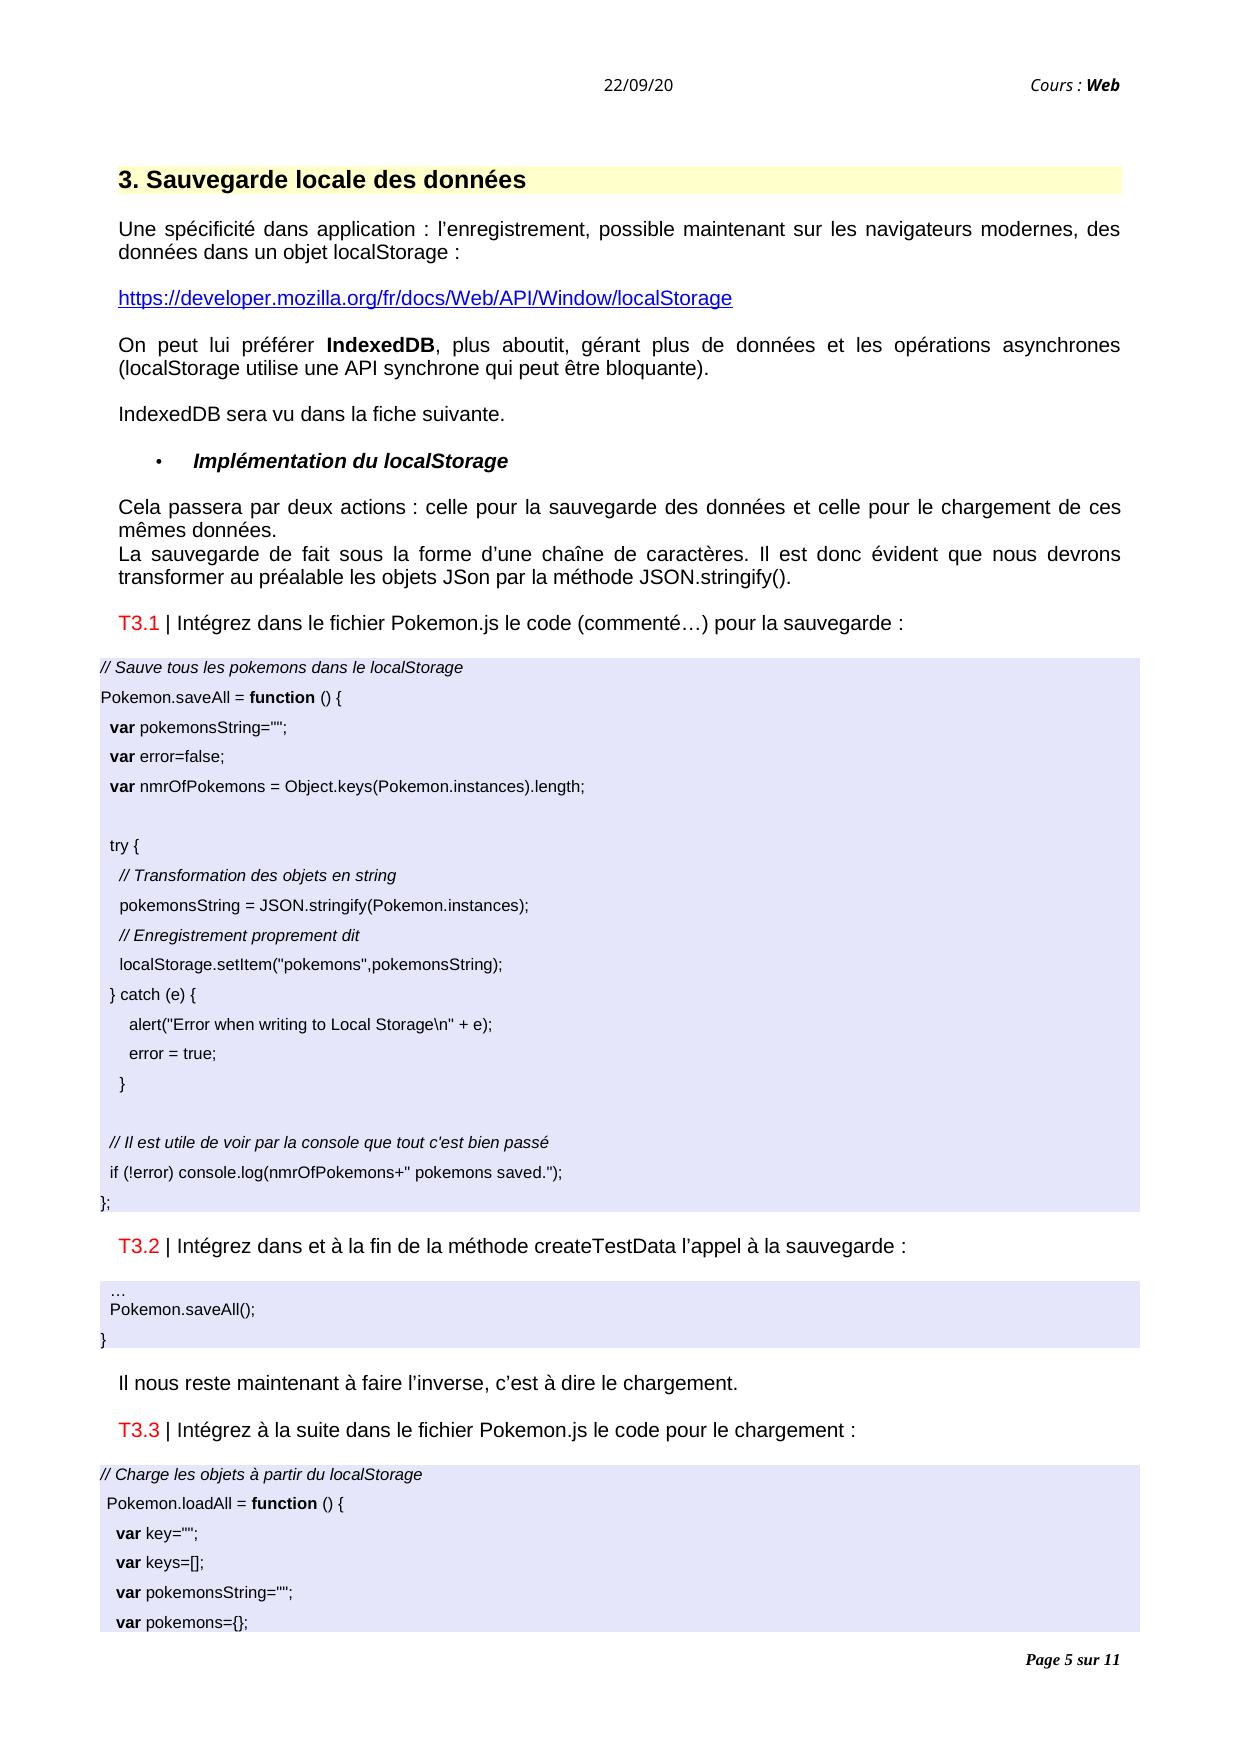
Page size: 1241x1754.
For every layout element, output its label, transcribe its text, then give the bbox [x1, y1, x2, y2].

text var keys=[]; [100, 1543, 1140, 1572]
text T3.1 | Intégrez dans le fichier Pokemon.js le code (commenté…) pour la sauvegarde : [118, 612, 1122, 635]
text try { [100, 826, 1140, 855]
text var nmrOfPokemons = Object.keys(Pokemon.instances).length; [100, 766, 1140, 796]
text localStorage.setItem("pokemons",pokemonsString); [100, 944, 1140, 974]
text Cela passera par deux actions : celle pour la sauvegarde des données et celle pour le chargement de ces mêmes données. [118, 496, 1122, 542]
text alert("Error when writing to Local Storage\n" + e); [100, 1004, 1140, 1033]
text Pokemon.loadAll = function () { [100, 1483, 1140, 1513]
text }; [100, 1182, 1140, 1212]
text var key=""; [100, 1513, 1140, 1543]
text pokemonsString = JSON.stringify(Pokemon.instances); [100, 885, 1140, 915]
text // Sauve tous les pokemons dans le localStorage [100, 658, 1140, 677]
text T3.2 | Intégrez dans et à la fin de la méthode createTestData l’appel à la sauvegarde : [118, 1235, 1122, 1258]
list Implémentation du localStorage [156, 449, 1122, 473]
text // Charge les objets à partir du localStorage [100, 1465, 1140, 1483]
text } catch (e) { [100, 974, 1140, 1004]
text error = true; [100, 1033, 1140, 1063]
text Pokemon.saveAll = function () { [100, 677, 1140, 707]
text var pokemonsString=""; [100, 1572, 1140, 1602]
text https://developer.mozilla.org/fr/docs/Web/API/Window/localStorage [118, 287, 1122, 310]
text IndexedDB sera vu dans la fiche suivante. [118, 403, 1122, 426]
text // Transformation des objets en string [100, 855, 1140, 885]
text var pokemonsString=""; [100, 707, 1140, 737]
text if (!error) console.log(nmrOfPokemons+" pokemons saved."); [100, 1152, 1140, 1182]
text T3.3 | Intégrez à la suite dans le fichier Pokemon.js le code pour le chargement : [118, 1418, 1122, 1441]
text On peut lui préférer IndexedDB, plus aboutit, gérant plus de données et les opérations asynchrones (localStorage utilise une API synchrone qui peut être bloquante). [118, 333, 1122, 380]
text } [100, 1063, 1140, 1093]
text // Enregistrement proprement dit [100, 915, 1140, 944]
text La sauvegarde de fait sous la forme d’une chaîne de caractères. Il est donc évident que nous devrons transformer au préalable les objets JSon par la méthode JSON.stringify(). [118, 542, 1122, 589]
text } [100, 1319, 1140, 1348]
text Pokemon.saveAll(); [100, 1300, 1140, 1319]
text Une spécificité dans application : l’enregistrement, possible maintenant sur les navigateurs modernes, des données dans un objet localStorage : [118, 217, 1122, 264]
text 3. Sauvegarde locale des données [118, 166, 1122, 194]
text // Il est utile de voir par la console que tout c'est bien passé [100, 1123, 1140, 1152]
text … [100, 1281, 1140, 1300]
text var pokemons={}; [100, 1602, 1140, 1632]
text Il nous reste maintenant à faire l’inverse, c’est à dire le chargement. [118, 1372, 1122, 1395]
text var error=false; [100, 737, 1140, 766]
